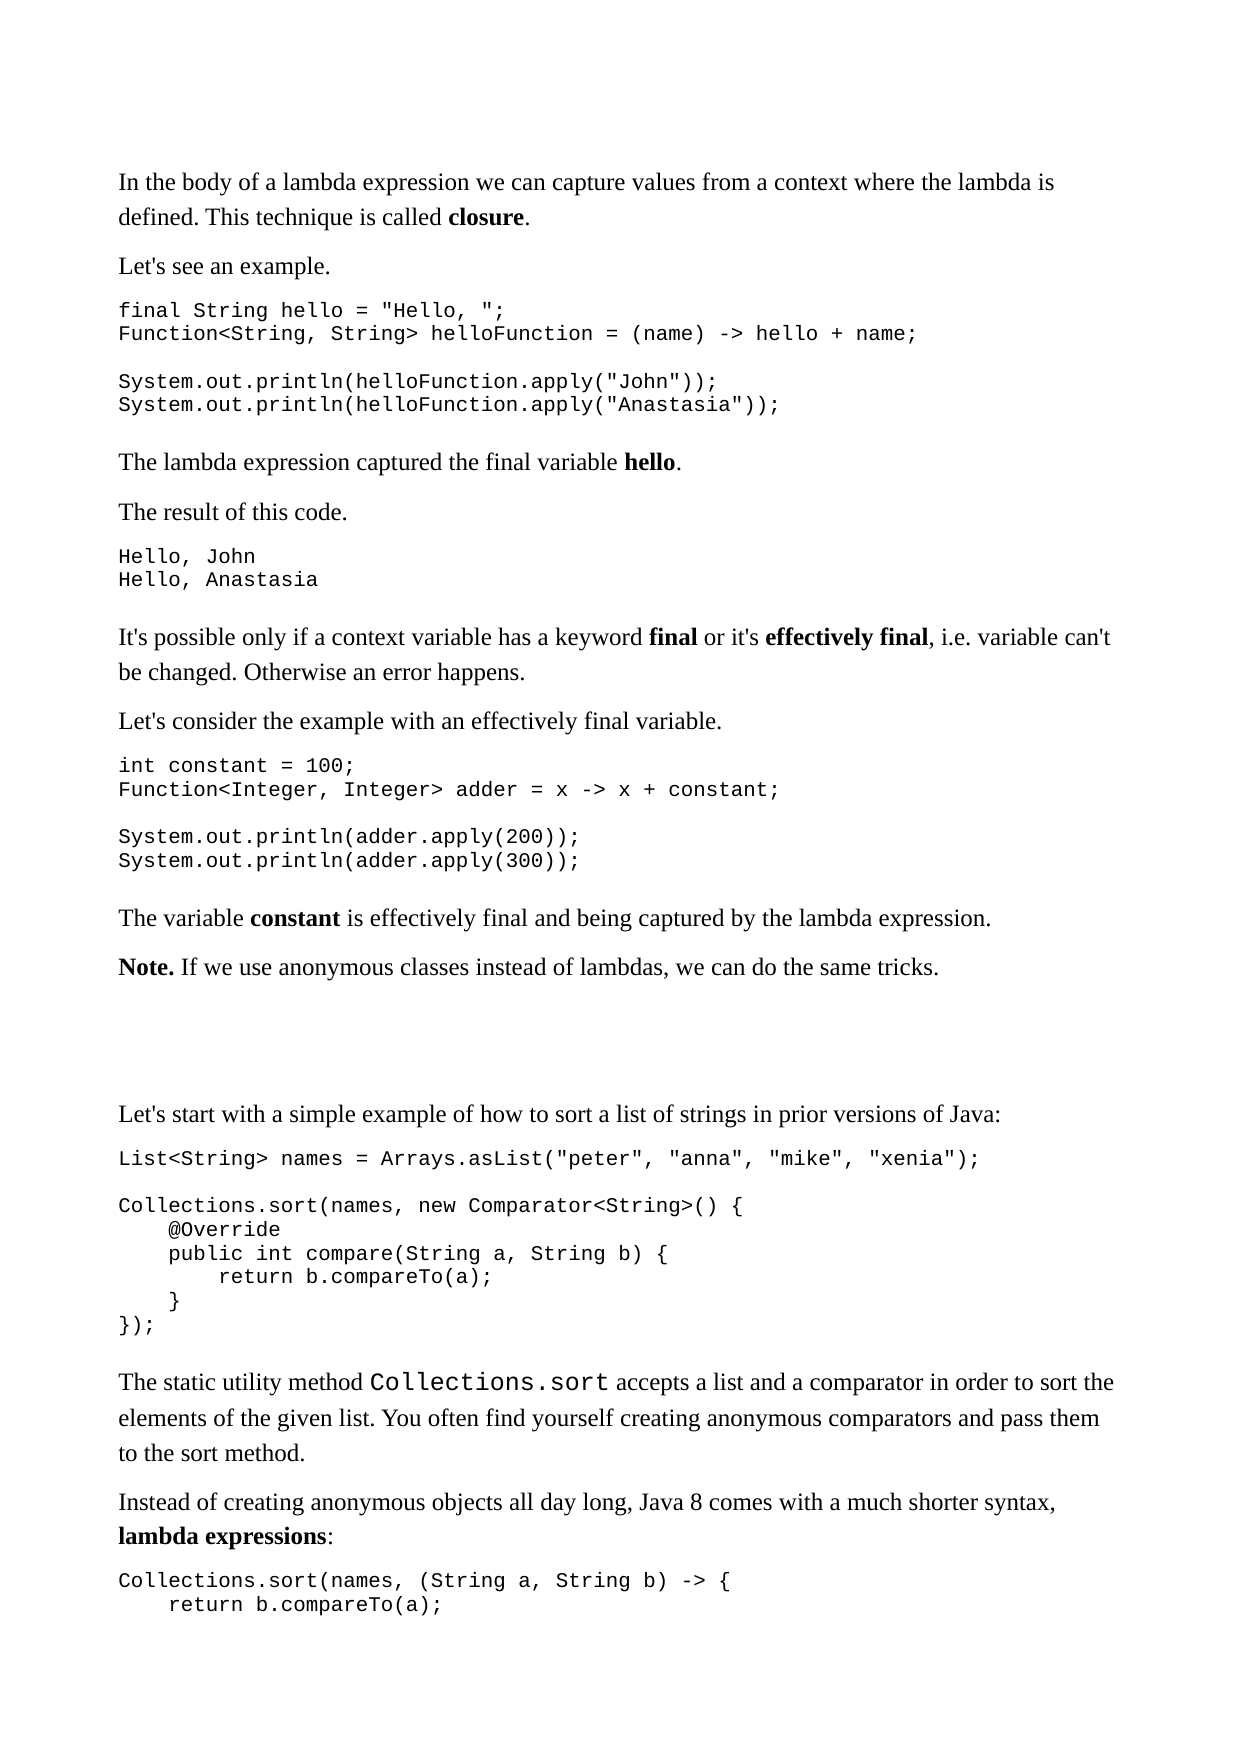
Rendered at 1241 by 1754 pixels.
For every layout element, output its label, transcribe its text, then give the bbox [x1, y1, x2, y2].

text Let's start with a simple example of how to sort a list of strings in prior versions of Java: [118, 1099, 1122, 1128]
text final String hello = "Hello, "; [118, 300, 1122, 323]
text System.out.println(adder.apply(200)); [118, 826, 1122, 849]
text Function<String, String> helloFunction = (name) -> hello + name; [118, 323, 1122, 347]
text }); [118, 1313, 1122, 1337]
text System.out.println(adder.apply(300)); [118, 849, 1122, 873]
text The lambda expression captured the final variable hello. [118, 447, 1122, 476]
text Instead of creating anonymous objects all day long, Java 8 comes with a much shorter syntax, lambda expressions: [118, 1487, 1122, 1550]
text List<String> names = Arrays.asList("peter", "anna", "mike", "xenia"); [118, 1148, 1122, 1172]
text Collections.sort(names, new Comparator<String>() { [118, 1195, 1122, 1219]
text The variable constant is effectively final and being captured by the lambda expression. [118, 903, 1122, 931]
text Let's consider the example with an effectively final variable. [118, 706, 1122, 735]
text The static utility method Collections.sort accepts a list and a comparator in order to sort the elements of the given list. You often find yourself creating anonymous comparators and pass them to the sort method. [118, 1367, 1122, 1466]
text public int compare(String a, String b) { [118, 1243, 1122, 1266]
text Hello, Anastasia [118, 569, 1122, 593]
text In the body of a lambda expression we can capture values from a context where the lambda is defined. This technique is called closure. [118, 167, 1122, 230]
text System.out.println(helloFunction.apply("Anastasia")); [118, 394, 1122, 418]
text @Override [118, 1219, 1122, 1243]
text } [118, 1290, 1122, 1313]
text Note. If we use anonymous classes instead of lambdas, we can do the same tricks. [118, 952, 1122, 981]
text It's possible only if a context variable has a keyword final or it's effectively final, i.e. variable can't be changed. Otherwise an error happens. [118, 622, 1122, 686]
text Hello, John [118, 546, 1122, 569]
text System.out.println(helloFunction.apply("John")); [118, 371, 1122, 394]
text return b.compareTo(a); [118, 1266, 1122, 1290]
text int constant = 100; [118, 755, 1122, 779]
text return b.compareTo(a); [118, 1594, 1122, 1618]
text The result of this code. [118, 497, 1122, 525]
text Function<Integer, Integer> adder = x -> x + constant; [118, 779, 1122, 802]
text Let's see an example. [118, 251, 1122, 279]
text Collections.sort(names, (String a, String b) -> { [118, 1570, 1122, 1594]
